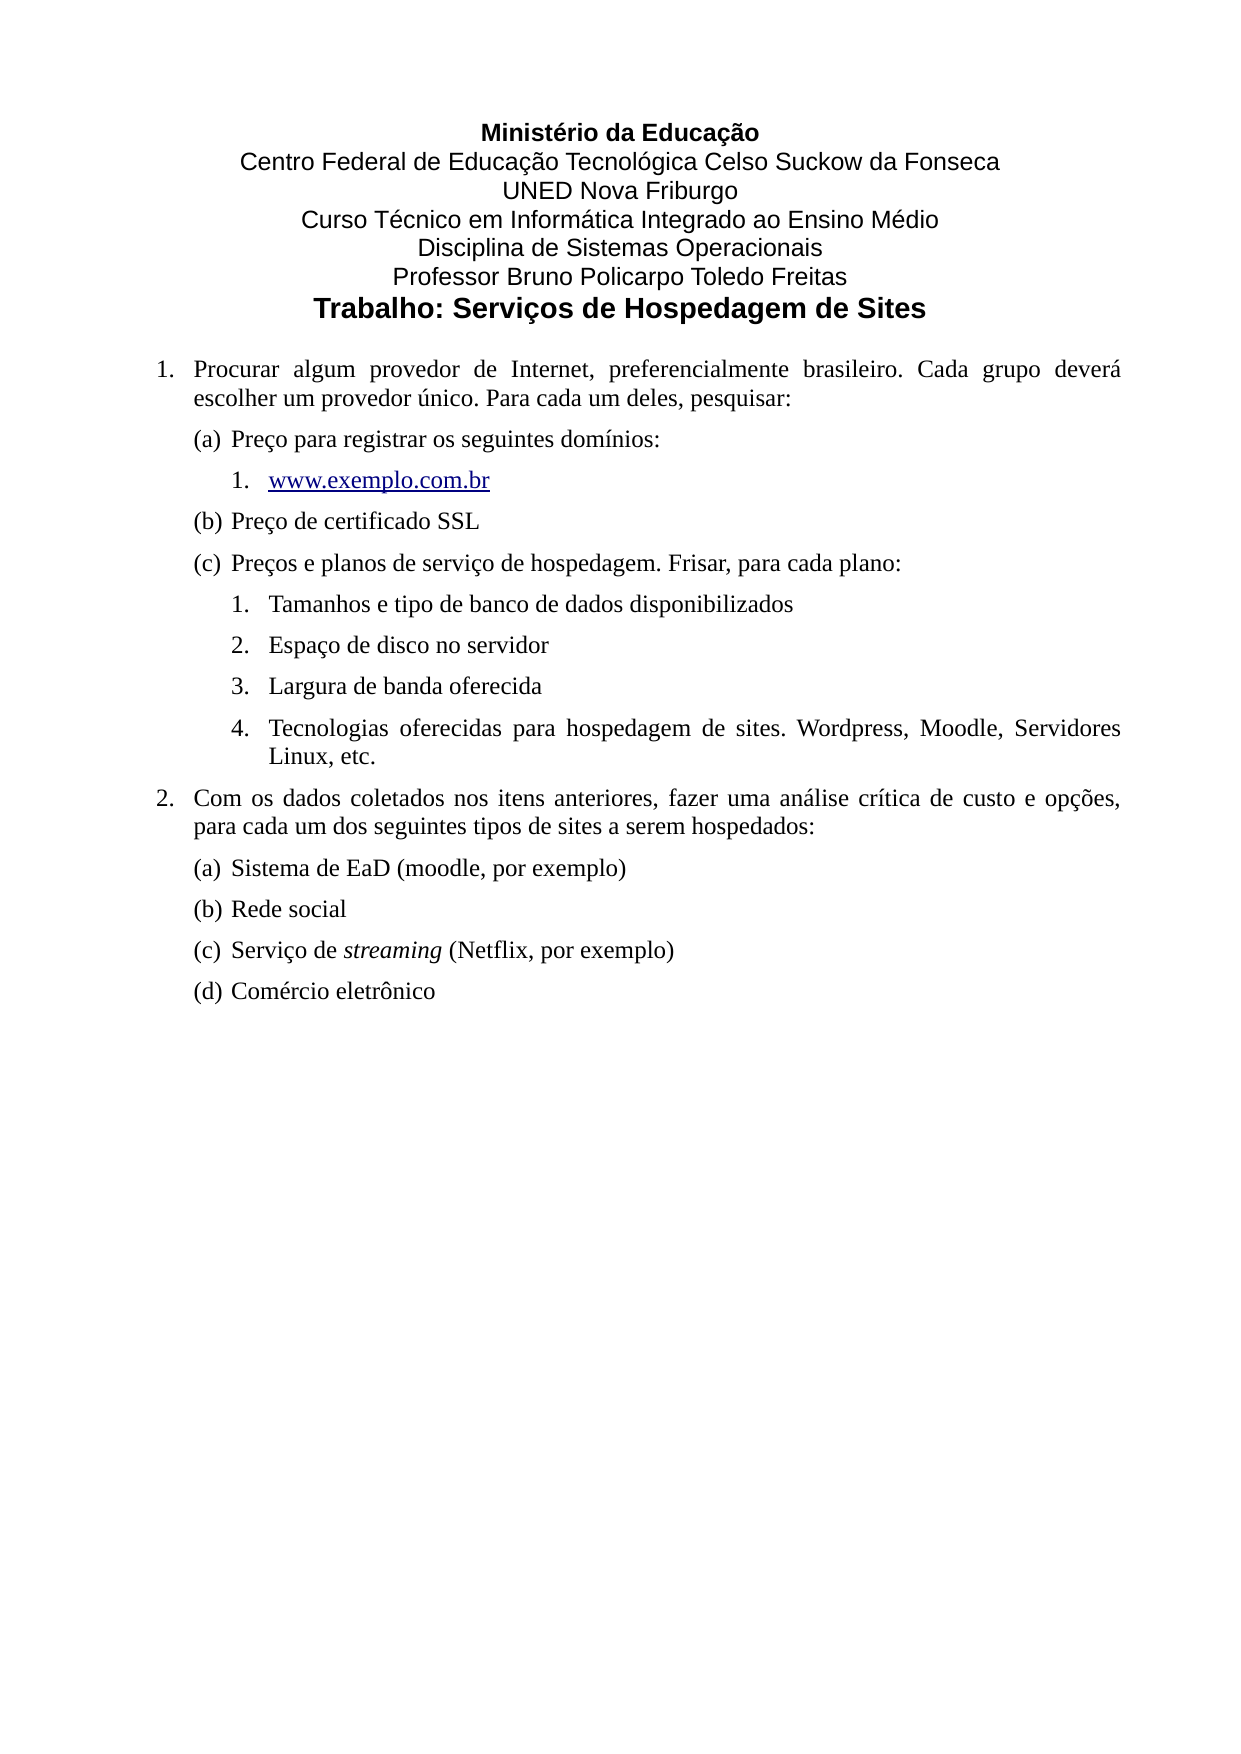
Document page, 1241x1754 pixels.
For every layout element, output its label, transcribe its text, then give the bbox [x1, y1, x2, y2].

list Preço para registrar os seguintes domínios: [193, 424, 1122, 453]
list Comércio eletrônico [193, 976, 1122, 1005]
list Preço de certificado SSL [193, 506, 1122, 535]
list www.exemplo.com.br [231, 465, 1122, 494]
list Sistema de EaD (moodle, por exemplo) [193, 853, 1122, 881]
list Procurar algum provedor de Internet, preferencialmente brasileiro. Cada grupo deverá escolher um provedor único. Para cada um deles, pesquisar: [156, 354, 1122, 411]
list Tecnologias oferecidas para hospedagem de sites. Wordpress, Moodle, Servidores Linux, etc. [231, 713, 1122, 770]
list Tamanhos e tipo de banco de dados disponibilizados [231, 589, 1122, 618]
list Com os dados coletados nos itens anteriores, fazer uma análise crítica de custo e opções, para cada um dos seguintes tipos de sites a serem hospedados: [156, 783, 1122, 840]
list Preços e planos de serviço de hospedagem. Frisar, para cada plano: [193, 548, 1122, 576]
list Serviço de streaming (Netflix, por exemplo) [193, 935, 1122, 964]
list Rede social [193, 894, 1122, 923]
list Largura de banda oferecida [231, 671, 1122, 700]
list Espaço de disco no servidor [231, 630, 1122, 659]
